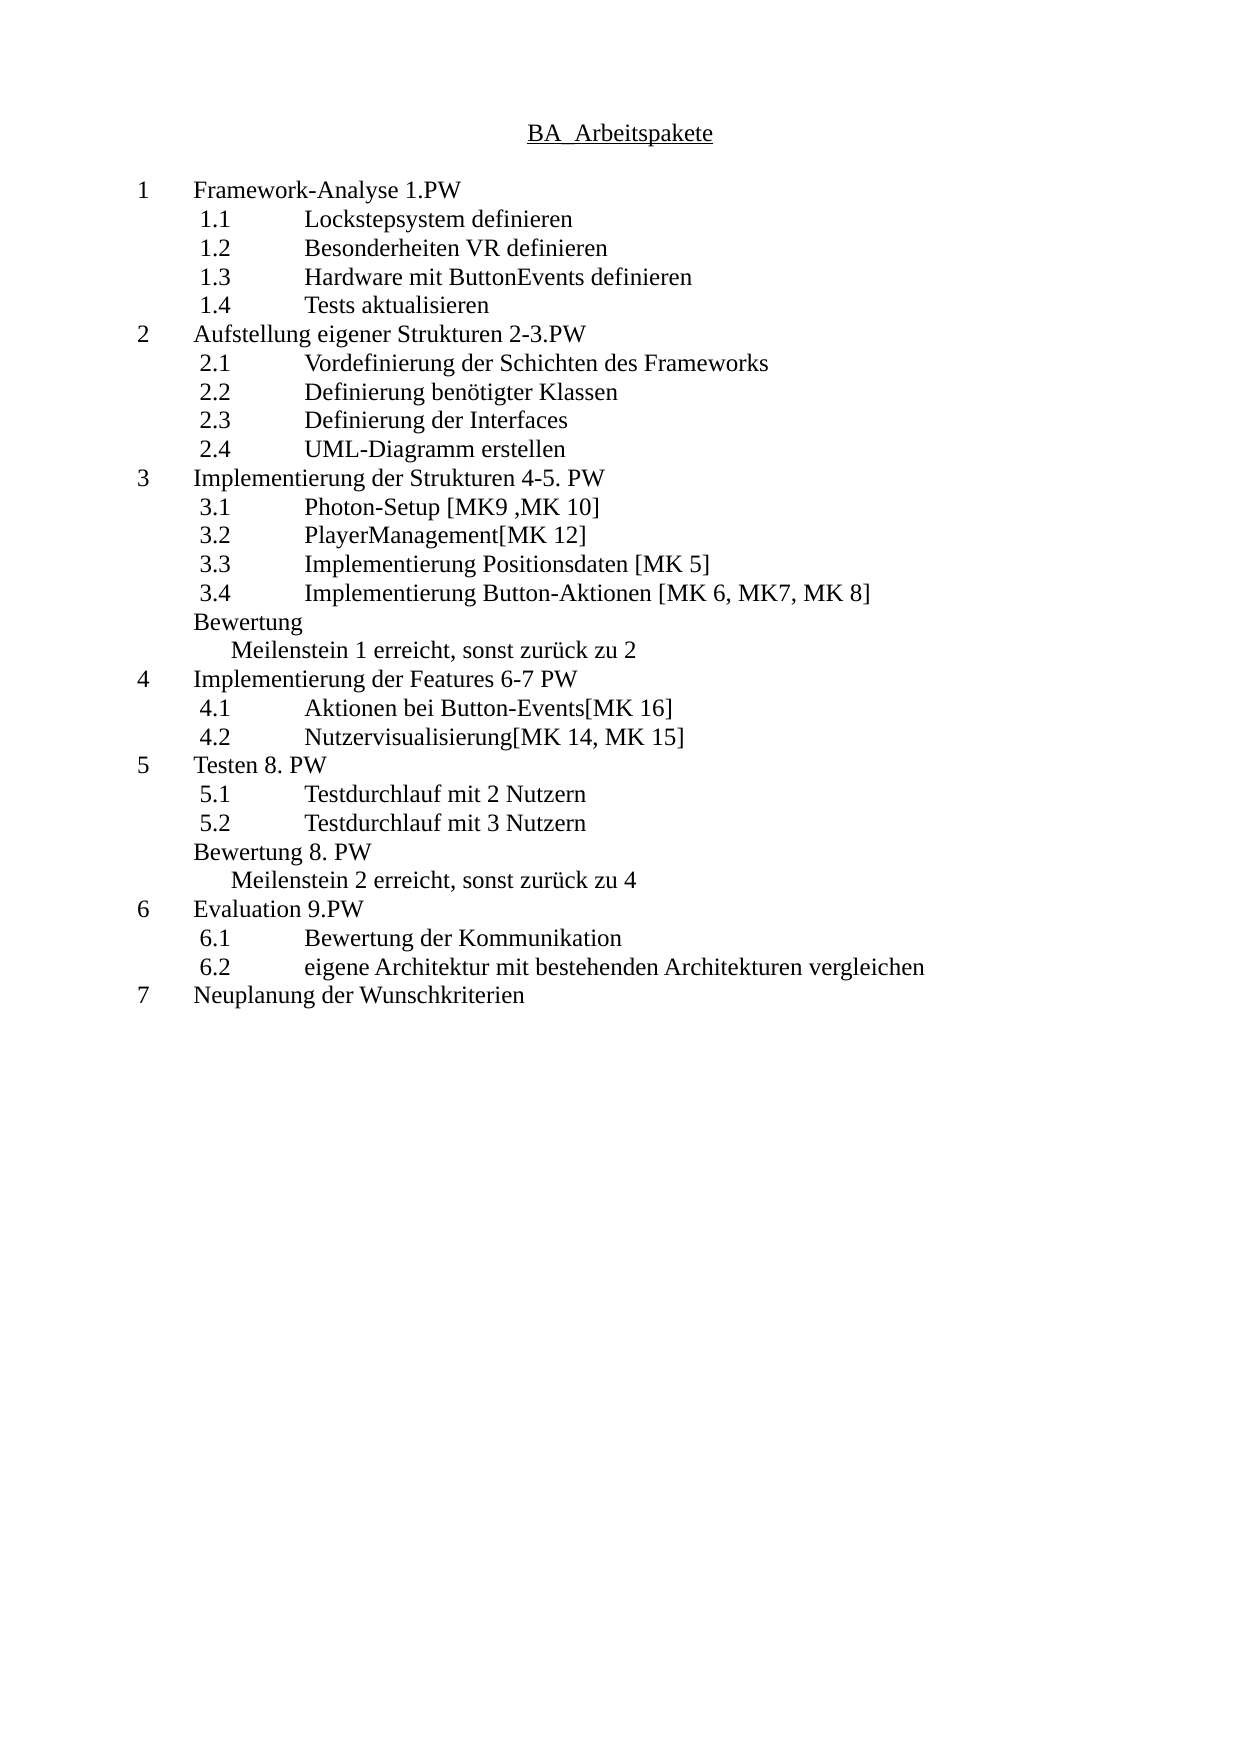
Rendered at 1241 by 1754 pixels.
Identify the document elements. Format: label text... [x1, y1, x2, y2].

list Vordefinierung der Schichten des Frameworks [193, 348, 1122, 377]
list Neuplanung der Wunschkriterien [156, 981, 1122, 1009]
list Evaluation 9.PW [156, 894, 1122, 923]
list Besonderheiten VR definieren [193, 233, 1122, 262]
list Aktionen bei Button-Events[MK 16] [193, 693, 1122, 722]
list Testdurchlauf mit 3 Nutzern [193, 808, 1122, 837]
list Implementierung der Features 6-7 PW [156, 664, 1122, 693]
list Framework-Analyse 1.PW [156, 176, 1122, 204]
list Aufstellung eigener Strukturen 2-3.PW [156, 319, 1122, 348]
list Lockstepsystem definieren [193, 204, 1122, 233]
list Hardware mit ButtonEvents definieren [193, 262, 1122, 291]
list Photon-Setup [MK9 ,MK 10] [193, 492, 1122, 521]
list Testen 8. PW [156, 751, 1122, 779]
list Bewertung [156, 607, 1122, 636]
list Implementierung Positionsdaten [MK 5] [193, 549, 1122, 578]
list Implementierung Button-Aktionen [MK 6, MK7, MK 8] [193, 578, 1122, 607]
text BA_Arbeitspakete [118, 118, 1122, 147]
list UML-Diagramm erstellen [193, 434, 1122, 463]
list Meilenstein 1 erreicht, sonst zurück zu 2 [193, 636, 1122, 664]
list Definierung benötigter Klassen [193, 377, 1122, 406]
list Bewertung 8. PW [156, 837, 1122, 866]
list Tests aktualisieren [193, 291, 1122, 319]
list PlayerManagement[MK 12] [193, 521, 1122, 549]
list Definierung der Interfaces [193, 406, 1122, 434]
list Nutzervisualisierung[MK 14, MK 15] [193, 722, 1122, 751]
list eigene Architektur mit bestehenden Architekturen vergleichen [193, 952, 1122, 981]
list Implementierung der Strukturen 4-5. PW [156, 463, 1122, 492]
list Bewertung der Kommunikation [193, 923, 1122, 952]
list Testdurchlauf mit 2 Nutzern [193, 779, 1122, 808]
list Meilenstein 2 erreicht, sonst zurück zu 4 [193, 866, 1122, 894]
